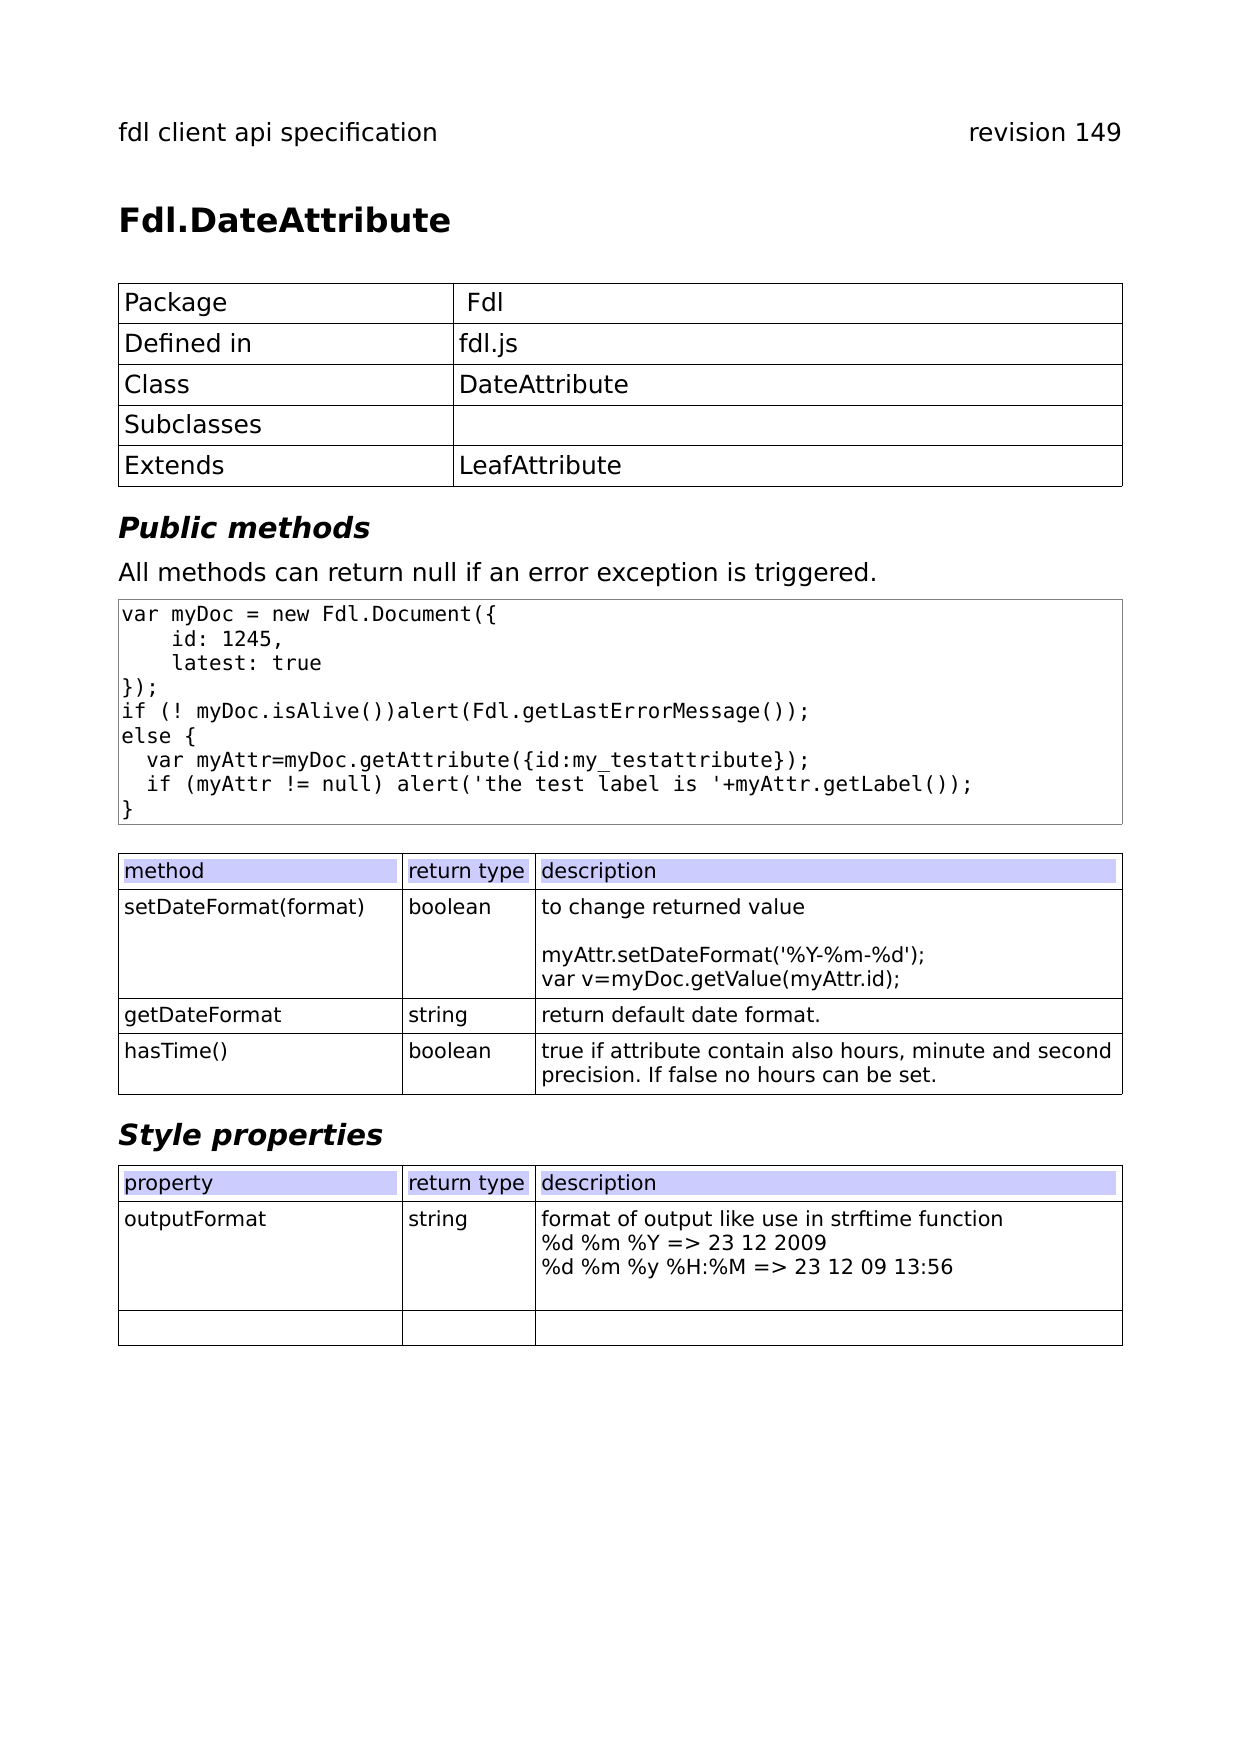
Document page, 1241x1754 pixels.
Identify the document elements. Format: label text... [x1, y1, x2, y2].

text if (myAttr != null) alert('the test label is '+myAttr.getLabel()); [119, 769, 1122, 793]
table_cell setDateFormat(format) [119, 890, 402, 997]
table_cell to change returned value myAttr.setDateFormat('%Y-%m-%d'); var v=myDoc.getValue(myAttr.id); [536, 890, 1122, 997]
table_cell [403, 1311, 535, 1345]
table_cell boolean [403, 890, 535, 997]
table_cell [119, 1311, 402, 1345]
table_header description [536, 854, 1122, 889]
table_cell string [403, 1202, 535, 1309]
table_cell DateAttribute [454, 365, 1122, 405]
table_cell true if attribute contain also hours, minute and second precision. If false no hours can be set. [536, 1034, 1122, 1093]
table_header description [536, 1166, 1122, 1201]
table_cell Defined in [119, 324, 453, 364]
text var myDoc = new Fdl.Document({ [119, 600, 1122, 624]
text }); [119, 672, 1122, 696]
text var myAttr=myDoc.getAttribute({id:my_testattribute}); [119, 745, 1122, 769]
table_cell getDateFormat [119, 999, 402, 1033]
table_header Package [119, 284, 453, 323]
subtitle Style properties [118, 1118, 1122, 1152]
table_cell fdl.js [454, 324, 1122, 364]
table_header property [119, 1166, 402, 1201]
text if (! myDoc.isAlive())alert(Fdl.getLastErrorMessage()); [119, 696, 1122, 721]
table_cell [536, 1311, 1122, 1345]
table_header return type [403, 854, 535, 889]
text All methods can return null if an error exception is triggered. [118, 558, 1122, 587]
table_cell [454, 406, 1122, 445]
table_cell boolean [403, 1034, 535, 1093]
table_header method [119, 854, 402, 889]
table_header return type [403, 1166, 535, 1201]
text latest: true [119, 648, 1122, 672]
table_cell LeafAttribute [454, 446, 1122, 486]
table_cell Extends [119, 446, 453, 486]
text else { [119, 721, 1122, 745]
table_cell return default date format. [536, 999, 1122, 1033]
text id: 1245, [119, 624, 1122, 648]
table_cell Class [119, 365, 453, 405]
table_cell format of output like use in strftime function %d %m %Y => 23 12 2009 %d %m %y %H:%M => 23 12 09 13:56 [536, 1202, 1122, 1309]
text } [119, 793, 1122, 824]
table_cell hasTime() [119, 1034, 402, 1093]
subtitle Public methods [118, 511, 1122, 545]
table_cell Subclasses [119, 406, 453, 445]
table_cell outputFormat [119, 1202, 402, 1309]
table_cell string [403, 999, 535, 1033]
table_header Fdl [454, 284, 1122, 323]
subtitle Fdl.DateAttribute [118, 202, 1122, 241]
